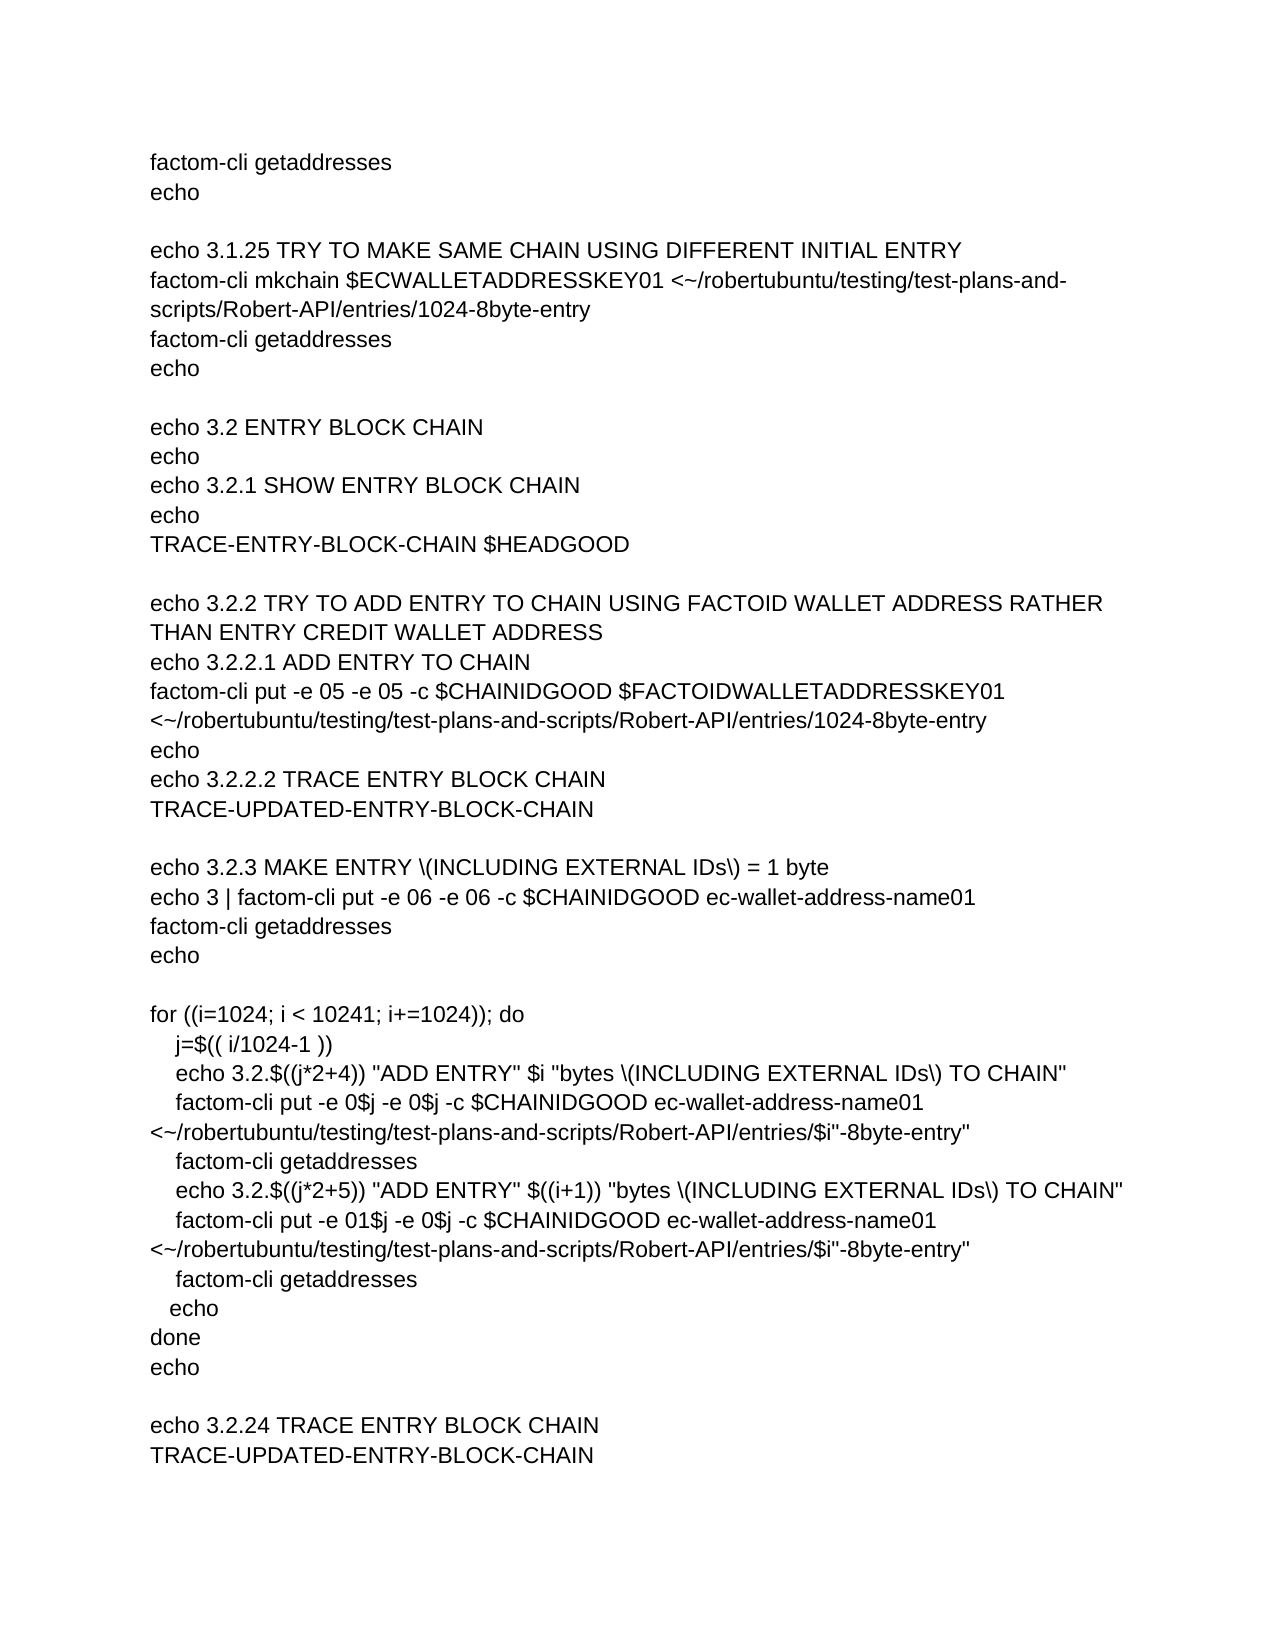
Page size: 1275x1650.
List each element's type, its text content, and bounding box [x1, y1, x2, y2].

text echo 3.2 ENTRY BLOCK CHAIN [150, 414, 1125, 440]
text factom-cli getaddresses [150, 150, 1125, 176]
text echo [150, 444, 1125, 469]
text echo 3.2.$((j*2+4)) "ADD ENTRY" $i "bytes \(INCLUDING EXTERNAL IDs\) TO CHAIN" [150, 1061, 1125, 1086]
text echo 3.2.2.1 ADD ENTRY TO CHAIN [150, 649, 1125, 675]
text factom-cli getaddresses [150, 1149, 1125, 1174]
text factom-cli mkchain $ECWALLETADDRESSKEY01 <~/robertubuntu/testing/test-plans-and-scripts/Robert-API/entries/1024-8byte-entry [150, 267, 1125, 322]
text echo 3.1.25 TRY TO MAKE SAME CHAIN USING DIFFERENT INITIAL ENTRY [150, 238, 1125, 264]
text echo [150, 179, 1125, 205]
text echo 3.2.2.2 TRACE ENTRY BLOCK CHAIN [150, 767, 1125, 792]
text factom-cli getaddresses [150, 326, 1125, 352]
text done [150, 1325, 1125, 1351]
text TRACE-ENTRY-BLOCK-CHAIN $HEADGOOD [150, 532, 1125, 557]
text echo [150, 943, 1125, 969]
text echo [150, 502, 1125, 528]
text echo 3.2.$((j*2+5)) "ADD ENTRY" $((i+1)) "bytes \(INCLUDING EXTERNAL IDs\) TO CHAIN" [150, 1178, 1125, 1204]
text TRACE-UPDATED-ENTRY-BLOCK-CHAIN [150, 796, 1125, 822]
text TRACE-UPDATED-ENTRY-BLOCK-CHAIN [150, 1442, 1125, 1468]
text echo [150, 356, 1125, 381]
text factom-cli put -e 05 -e 05 -c $CHAINIDGOOD $FACTOIDWALLETADDRESSKEY01 <~/robertubuntu/testing/test-plans-and-scripts/Robert-API/entries/1024-8byte-entry [150, 679, 1125, 734]
text for ((i=1024; i < 10241; i+=1024)); do [150, 1002, 1125, 1027]
text factom-cli getaddresses [150, 1266, 1125, 1292]
text echo [150, 1296, 1125, 1321]
text echo 3.2.1 SHOW ENTRY BLOCK CHAIN [150, 473, 1125, 499]
text echo 3.2.2 TRY TO ADD ENTRY TO CHAIN USING FACTOID WALLET ADDRESS RATHER THAN ENTRY CREDIT WALLET ADDRESS [150, 591, 1125, 646]
text factom-cli put -e 01$j -e 0$j -c $CHAINIDGOOD ec-wallet-address-name01 <~/robertubuntu/testing/test-plans-and-scripts/Robert-API/entries/$i"-8byte-entry" [150, 1207, 1125, 1262]
text echo 3.2.3 MAKE ENTRY \(INCLUDING EXTERNAL IDs\) = 1 byte [150, 855, 1125, 881]
text echo 3.2.24 TRACE ENTRY BLOCK CHAIN [150, 1413, 1125, 1439]
text j=$(( i/1024-1 )) [150, 1031, 1125, 1057]
text echo [150, 737, 1125, 763]
text factom-cli getaddresses [150, 914, 1125, 939]
text echo [150, 1354, 1125, 1380]
text factom-cli put -e 0$j -e 0$j -c $CHAINIDGOOD ec-wallet-address-name01 <~/robertubuntu/testing/test-plans-and-scripts/Robert-API/entries/$i"-8byte-entry" [150, 1090, 1125, 1145]
text echo 3 | factom-cli put -e 06 -e 06 -c $CHAINIDGOOD ec-wallet-address-name01 [150, 884, 1125, 910]
